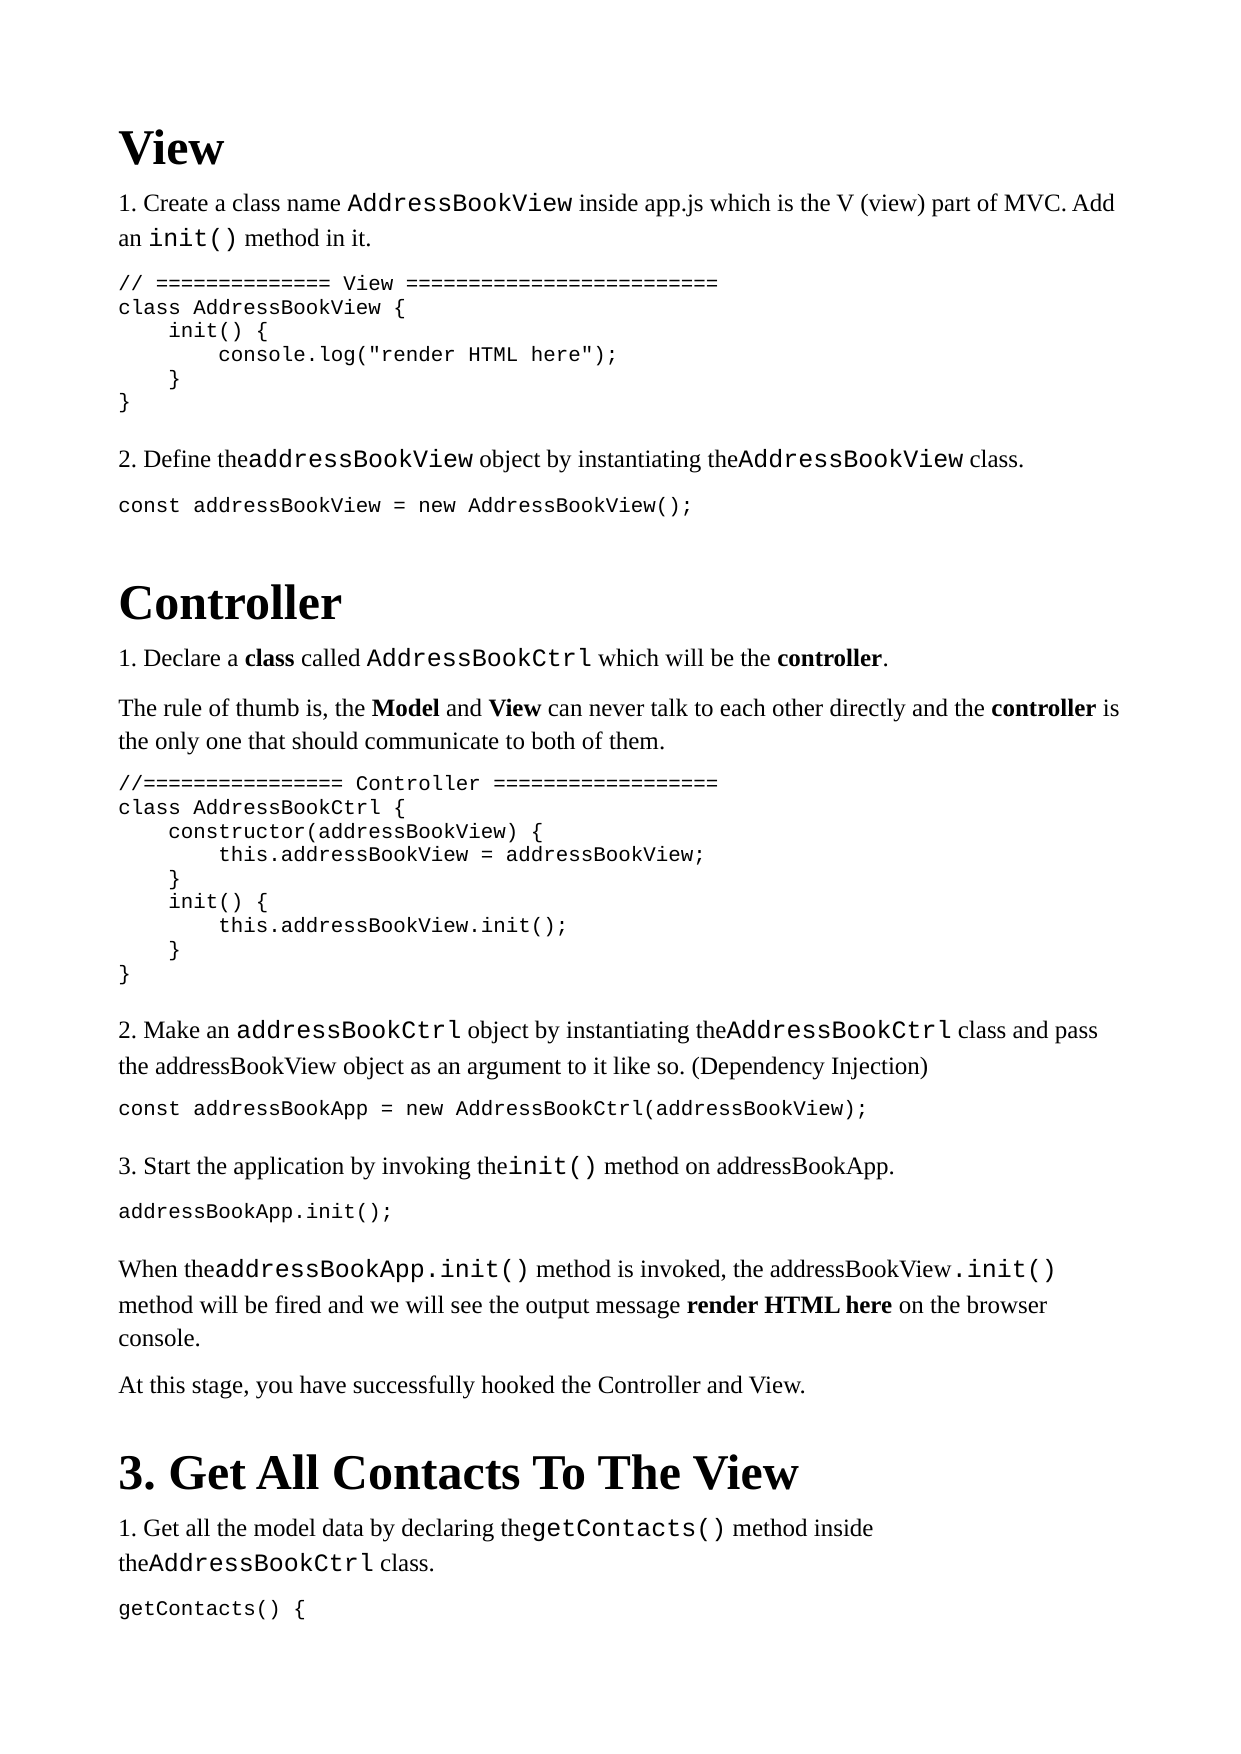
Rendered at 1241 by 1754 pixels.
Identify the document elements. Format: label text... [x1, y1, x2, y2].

text getContacts() { [118, 1598, 1122, 1622]
subtitle 3. Get All Contacts To The View [118, 1443, 1122, 1500]
subtitle View [118, 118, 1122, 176]
text 1. Declare a class called AddressBookCtrl which will be the controller. [118, 643, 1122, 673]
text constructor(addressBookView) { [118, 821, 1122, 844]
text const addressBookApp = new AddressBookCtrl(addressBookView); [118, 1098, 1122, 1122]
text 2. Make an addressBookCtrl object by instantiating theAddressBookCtrl class and pass the addressBookView object as an argument to it like so. (Dependency Injection) [118, 1016, 1122, 1079]
text class AddressBookCtrl { [118, 797, 1122, 821]
text } [118, 391, 1122, 415]
text // ============== View ========================= [118, 273, 1122, 297]
text this.addressBookView = addressBookView; [118, 844, 1122, 868]
text console.log("render HTML here"); [118, 344, 1122, 368]
text 1. Get all the model data by declaring thegetContacts() method inside theAddressBookCtrl class. [118, 1513, 1122, 1579]
text init() { [118, 321, 1122, 344]
text At this stage, you have successfully hooked the Controller and View. 🙂 [118, 1370, 1122, 1399]
text 1. Create a class name AddressBookView inside app.js which is the V (view) part of MVC. Add an init() method in it. [118, 188, 1122, 254]
text } [118, 962, 1122, 986]
text init() { [118, 892, 1122, 915]
text } [118, 939, 1122, 962]
text } [118, 868, 1122, 892]
text this.addressBookView.init(); [118, 915, 1122, 939]
text } [118, 368, 1122, 391]
text 2. Define theaddressBookView object by instantiating theAddressBookView class. [118, 444, 1122, 475]
text When theaddressBookApp.init() method is invoked, the addressBookView.init() method will be fired and we will see the output message render HTML here on the browser console. [118, 1254, 1122, 1351]
text class AddressBookView { [118, 297, 1122, 321]
text The rule of thumb is, the Model and View can never talk to each other directly and the controller is the only one that should communicate to both of them. [118, 693, 1122, 754]
text //================ Controller ================== [118, 773, 1122, 797]
text const addressBookView = new AddressBookView(); [118, 494, 1122, 518]
text 3. Start the application by invoking theinit() method on addressBookApp. [118, 1151, 1122, 1182]
text addressBookApp.init(); [118, 1201, 1122, 1225]
subtitle Controller [118, 573, 1122, 630]
